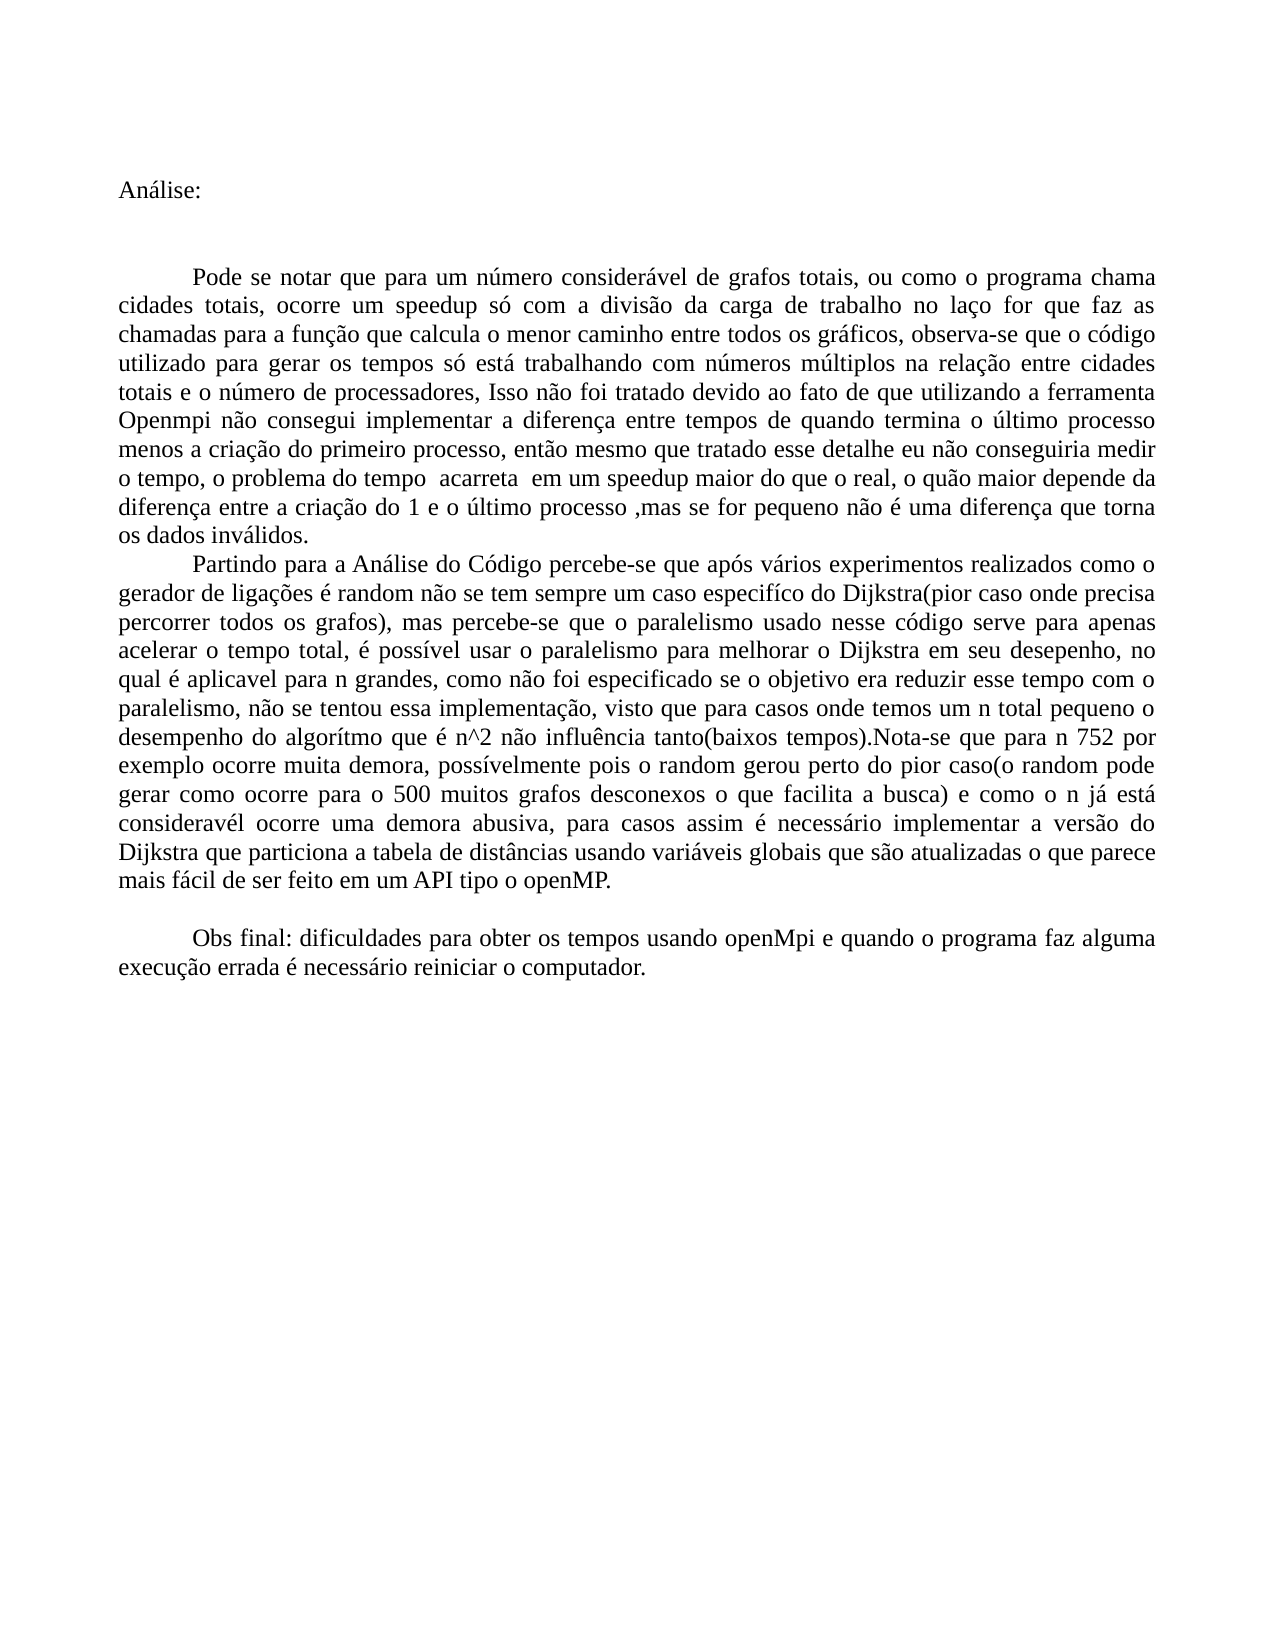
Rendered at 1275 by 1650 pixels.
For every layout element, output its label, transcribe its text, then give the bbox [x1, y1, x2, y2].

text Obs final: dificuldades para obter os tempos usando openMpi e quando o programa faz alguma execução errada é necessário reiniciar o computador. [118, 923, 1157, 981]
text Análise: [118, 176, 1157, 204]
text Partindo para a Análise do Código percebe-se que após vários experimentos realizados como o gerador de ligações é random não se tem sempre um caso especifíco do Dijkstra(pior caso onde precisa percorrer todos os grafos), mas percebe-se que o paralelismo usado nesse código serve para apenas acelerar o tempo total, é possível usar o paralelismo para melhorar o Dijkstra em seu desepenho, no qual é aplicavel para n grandes, como não foi especificado se o objetivo era reduzir esse tempo com o paralelismo, não se tentou essa implementação, visto que para casos onde temos um n total pequeno o desempenho do algorítmo que é n^2 não influência tanto(baixos tempos).Nota-se que para n 752 por exemplo ocorre muita demora, possívelmente pois o random gerou perto do pior caso(o random pode gerar como ocorre para o 500 muitos grafos desconexos o que facilita a busca) e como o n já está consideravél ocorre uma demora abusiva, para casos assim é necessário implementar a versão do Dijkstra que particiona a tabela de distâncias usando variáveis globais que são atualizadas o que parece mais fácil de ser feito em um API tipo o openMP. [118, 549, 1157, 894]
text Pode se notar que para um número considerável de grafos totais, ou como o programa chama cidades totais, ocorre um speedup só com a divisão da carga de trabalho no laço for que faz as chamadas para a função que calcula o menor caminho entre todos os gráficos, observa-se que o código utilizado para gerar os tempos só está trabalhando com números múltiplos na relação entre cidades totais e o número de processadores, Isso não foi tratado devido ao fato de que utilizando a ferramenta Openmpi não consegui implementar a diferença entre tempos de quando termina o último processo menos a criação do primeiro processo, então mesmo que tratado esse detalhe eu não conseguiria medir o tempo, o problema do tempo acarreta em um speedup maior do que o real, o quão maior depende da diferença entre a criação do 1 e o último processo ,mas se for pequeno não é uma diferença que torna os dados inválidos. [118, 262, 1157, 549]
